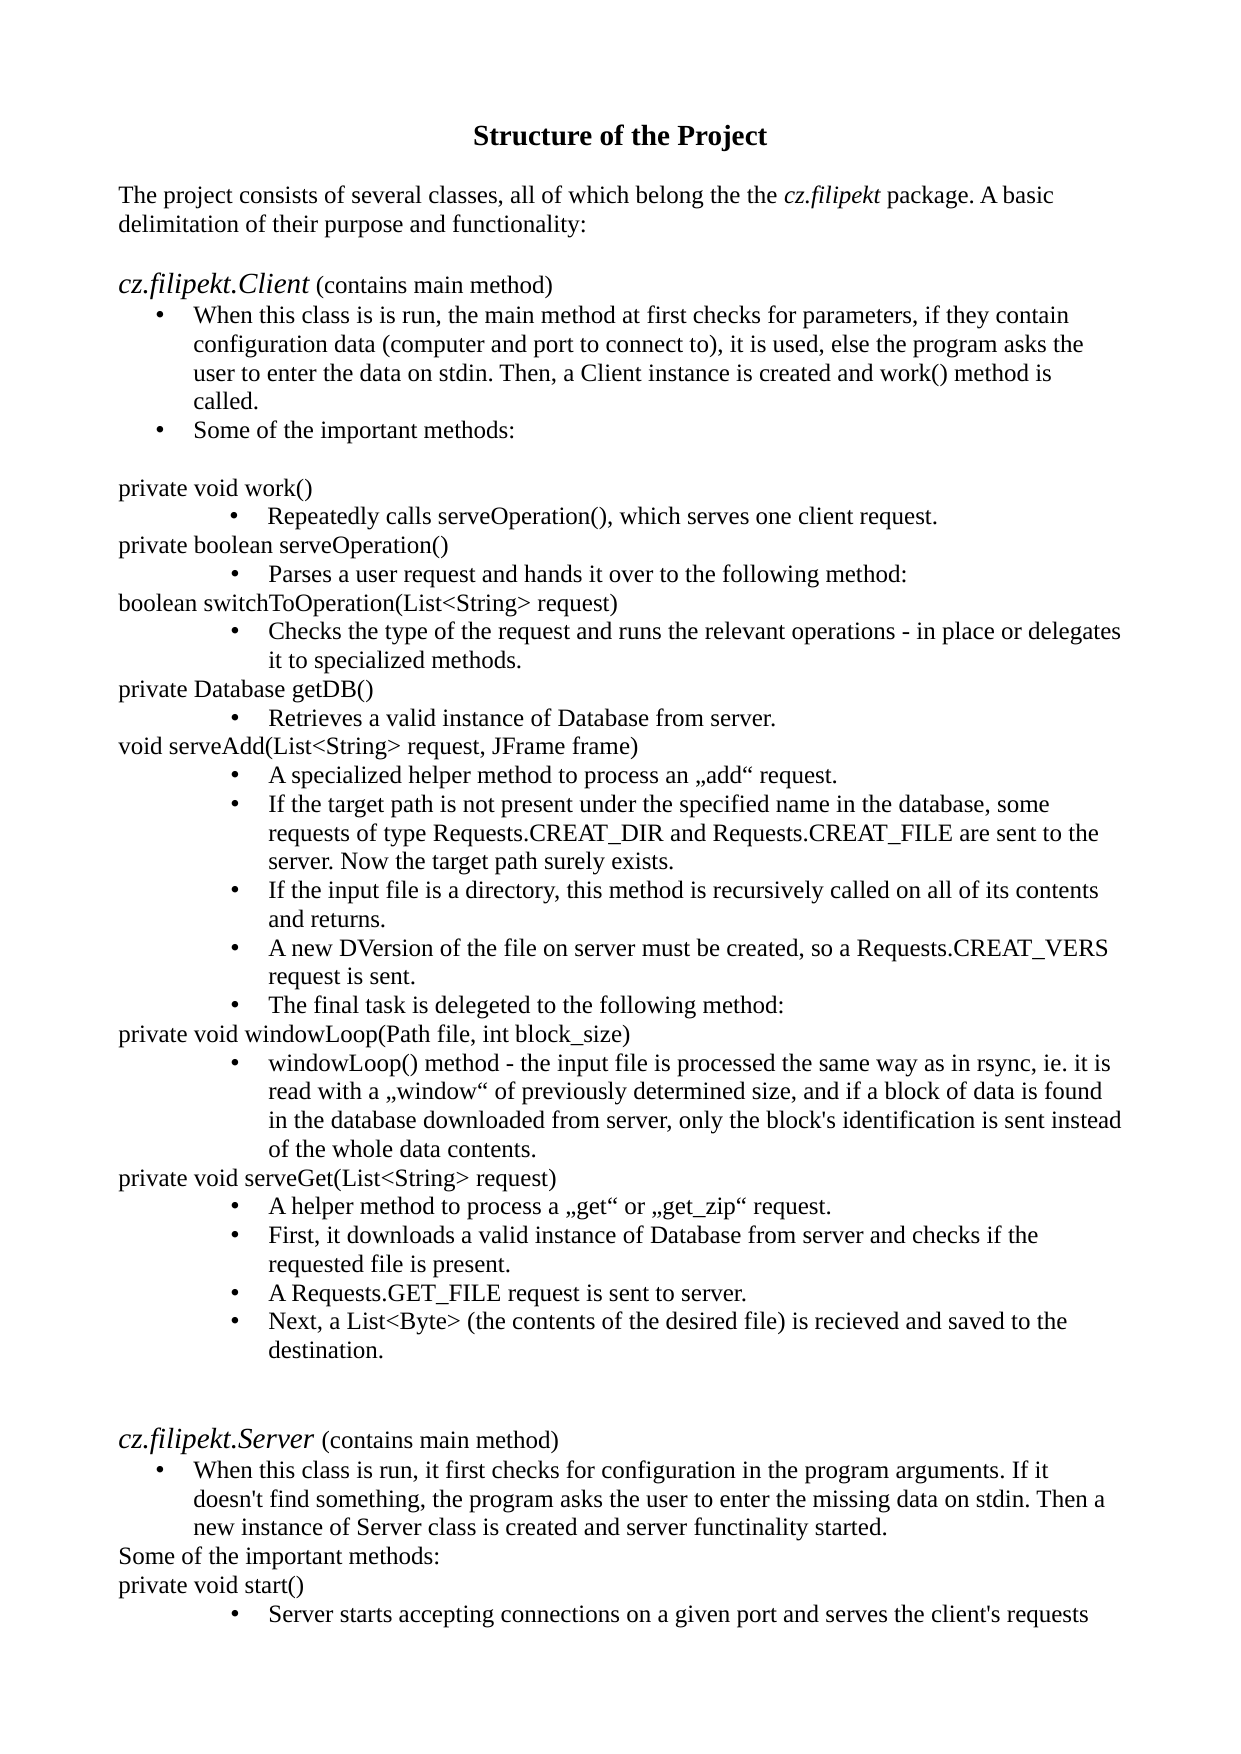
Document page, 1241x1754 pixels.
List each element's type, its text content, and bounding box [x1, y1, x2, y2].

text void serveAdd(List<String> request, JFrame frame) [118, 731, 1122, 760]
text cz.filipekt.Server (contains main method) [118, 1421, 1122, 1455]
list Parses a user request and hands it over to the following method: [231, 559, 1122, 588]
text boolean switchToOperation(List<String> request) [118, 588, 1122, 616]
list If the input file is a directory, this method is recursively called on all of its contents and returns. [231, 875, 1122, 933]
text cz.filipekt.Client (contains main method) [118, 267, 1122, 300]
list When this class is is run, the main method at first checks for parameters, if they contain configuration data (computer and port to connect to), it is used, else the program asks the user to enter the data on stdin. Then, a Client instance is created and work() method is called. [156, 300, 1122, 415]
list A new DVersion of the file on server must be created, so a Requests.CREAT_VERS request is sent. [231, 933, 1122, 990]
list If the target path is not present under the specified name in the database, some requests of type Requests.CREAT_DIR and Requests.CREAT_FILE are sent to the server. Now the target path surely exists. [231, 789, 1122, 875]
text private void windowLoop(Path file, int block_size) [118, 1019, 1122, 1048]
text private void start() [118, 1570, 1122, 1599]
list A helper method to process a „get“ or „get_zip“ request. [231, 1191, 1122, 1220]
text private void work() [118, 473, 1122, 501]
list First, it downloads a valid instance of Database from server and checks if the requested file is present. [231, 1220, 1122, 1278]
list Server starts accepting connections on a given port and serves the client's requests [231, 1599, 1122, 1627]
list When this class is run, it first checks for configuration in the program arguments. If it doesn't find something, the program asks the user to enter the missing data on stdin. Then a new instance of Server class is created and server functinality started. [156, 1455, 1122, 1541]
text private boolean serveOperation() [118, 530, 1122, 559]
list The final task is delegeted to the following method: [231, 990, 1122, 1019]
list Some of the important methods: [156, 415, 1122, 444]
list A specialized helper method to process an „add“ request. [231, 760, 1122, 789]
list Checks the type of the request and runs the relevant operations - in place or delegates it to specialized methods. [231, 616, 1122, 674]
text Some of the important methods: [118, 1541, 1122, 1570]
text private Database getDB() [118, 674, 1122, 703]
list Retrieves a valid instance of Database from server. [231, 703, 1122, 731]
list windowLoop() method - the input file is processed the same way as in rsync, ie. it is read with a „window“ of previously determined size, and if a block of data is found in the database downloaded from server, only the block's identification is sent instead of the whole data contents. [231, 1048, 1122, 1163]
list Repeatedly calls serveOperation(), which serves one client request. [229, 501, 1122, 530]
list A Requests.GET_FILE request is sent to server. [231, 1278, 1122, 1306]
text Structure of the Project [118, 118, 1122, 152]
list Next, a List<Byte> (the contents of the desired file) is recieved and saved to the destination. [231, 1306, 1122, 1364]
text private void serveGet(List<String> request) [118, 1163, 1122, 1191]
text The project consists of several classes, all of which belong the the cz.filipekt package. A basic delimitation of their purpose and functionality: [118, 180, 1122, 238]
